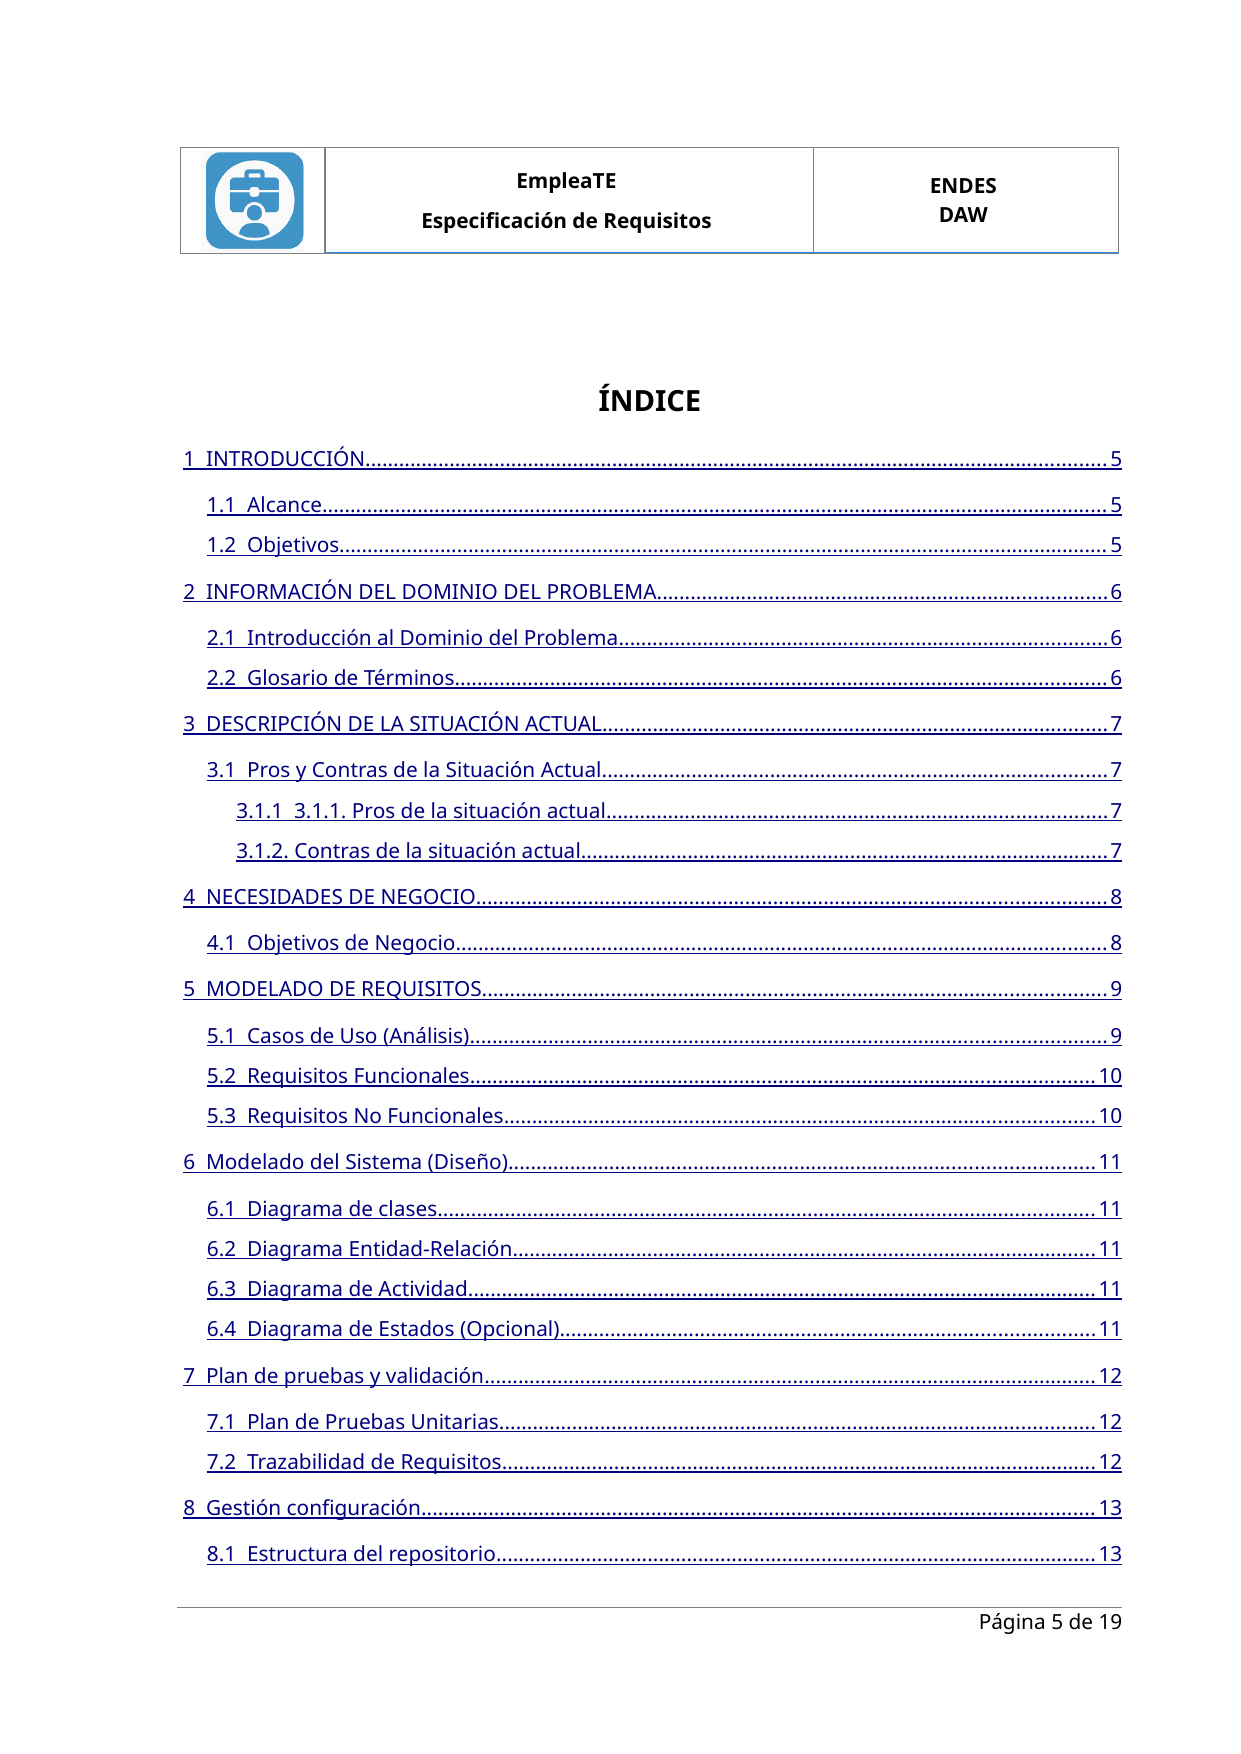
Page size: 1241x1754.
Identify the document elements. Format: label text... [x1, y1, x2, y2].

picture [201, 150, 304, 252]
text 5.2 Requisitos Funcionales 10 [207, 1061, 1122, 1085]
text 7 Plan de pruebas y validación 12 [183, 1361, 1122, 1385]
text 1.1 Alcance 5 [207, 490, 1122, 514]
text 6.2 Diagrama Entidad-Relación 11 [207, 1234, 1122, 1258]
text 3.1.1 3.1.1. Pros de la situación actual 7 [236, 796, 1122, 820]
text 8.1 Estructura del repositorio 13 [207, 1539, 1122, 1564]
text 2.2 Glosario de Términos 6 [207, 663, 1122, 687]
text 6.3 Diagrama de Actividad 11 [207, 1274, 1122, 1298]
text 7.1 Plan de Pruebas Unitarias 12 [207, 1407, 1122, 1431]
text 8 Gestión configuración 13 [183, 1493, 1122, 1517]
text 7.2 Trazabilidad de Requisitos 12 [207, 1447, 1122, 1471]
text 2.1 Introducción al Dominio del Problema 6 [207, 623, 1122, 647]
text 3.1 Pros y Contras de la Situación Actual 7 [207, 756, 1122, 780]
text 2 INFORMACIÓN DEL DOMINIO DEL PROBLEMA 6 [183, 577, 1122, 601]
text 4 NECESIDADES DE NEGOCIO 8 [183, 882, 1122, 906]
subtitle ÍNDICE [177, 380, 1122, 420]
text 6.4 Diagrama de Estados (Opcional) 11 [207, 1314, 1122, 1339]
text 3 DESCRIPCIÓN DE LA SITUACIÓN ACTUAL 7 [183, 709, 1122, 733]
text 6 Modelado del Sistema (Diseño) 11 [183, 1147, 1122, 1172]
text 5 MODELADO DE REQUISITOS 9 [183, 974, 1122, 999]
text 5.3 Requisitos No Funcionales 10 [207, 1101, 1122, 1126]
text 1 INTRODUCCIÓN 5 [183, 444, 1122, 468]
text 3.1.2. Contras de la situación actual 7 [236, 836, 1122, 860]
text 5.1 Casos de Uso (Análisis) 9 [207, 1021, 1122, 1045]
text 6.1 Diagrama de clases 11 [207, 1194, 1122, 1218]
text 4.1 Objetivos de Negocio 8 [207, 928, 1122, 953]
text 1.2 Objetivos 5 [207, 531, 1122, 555]
